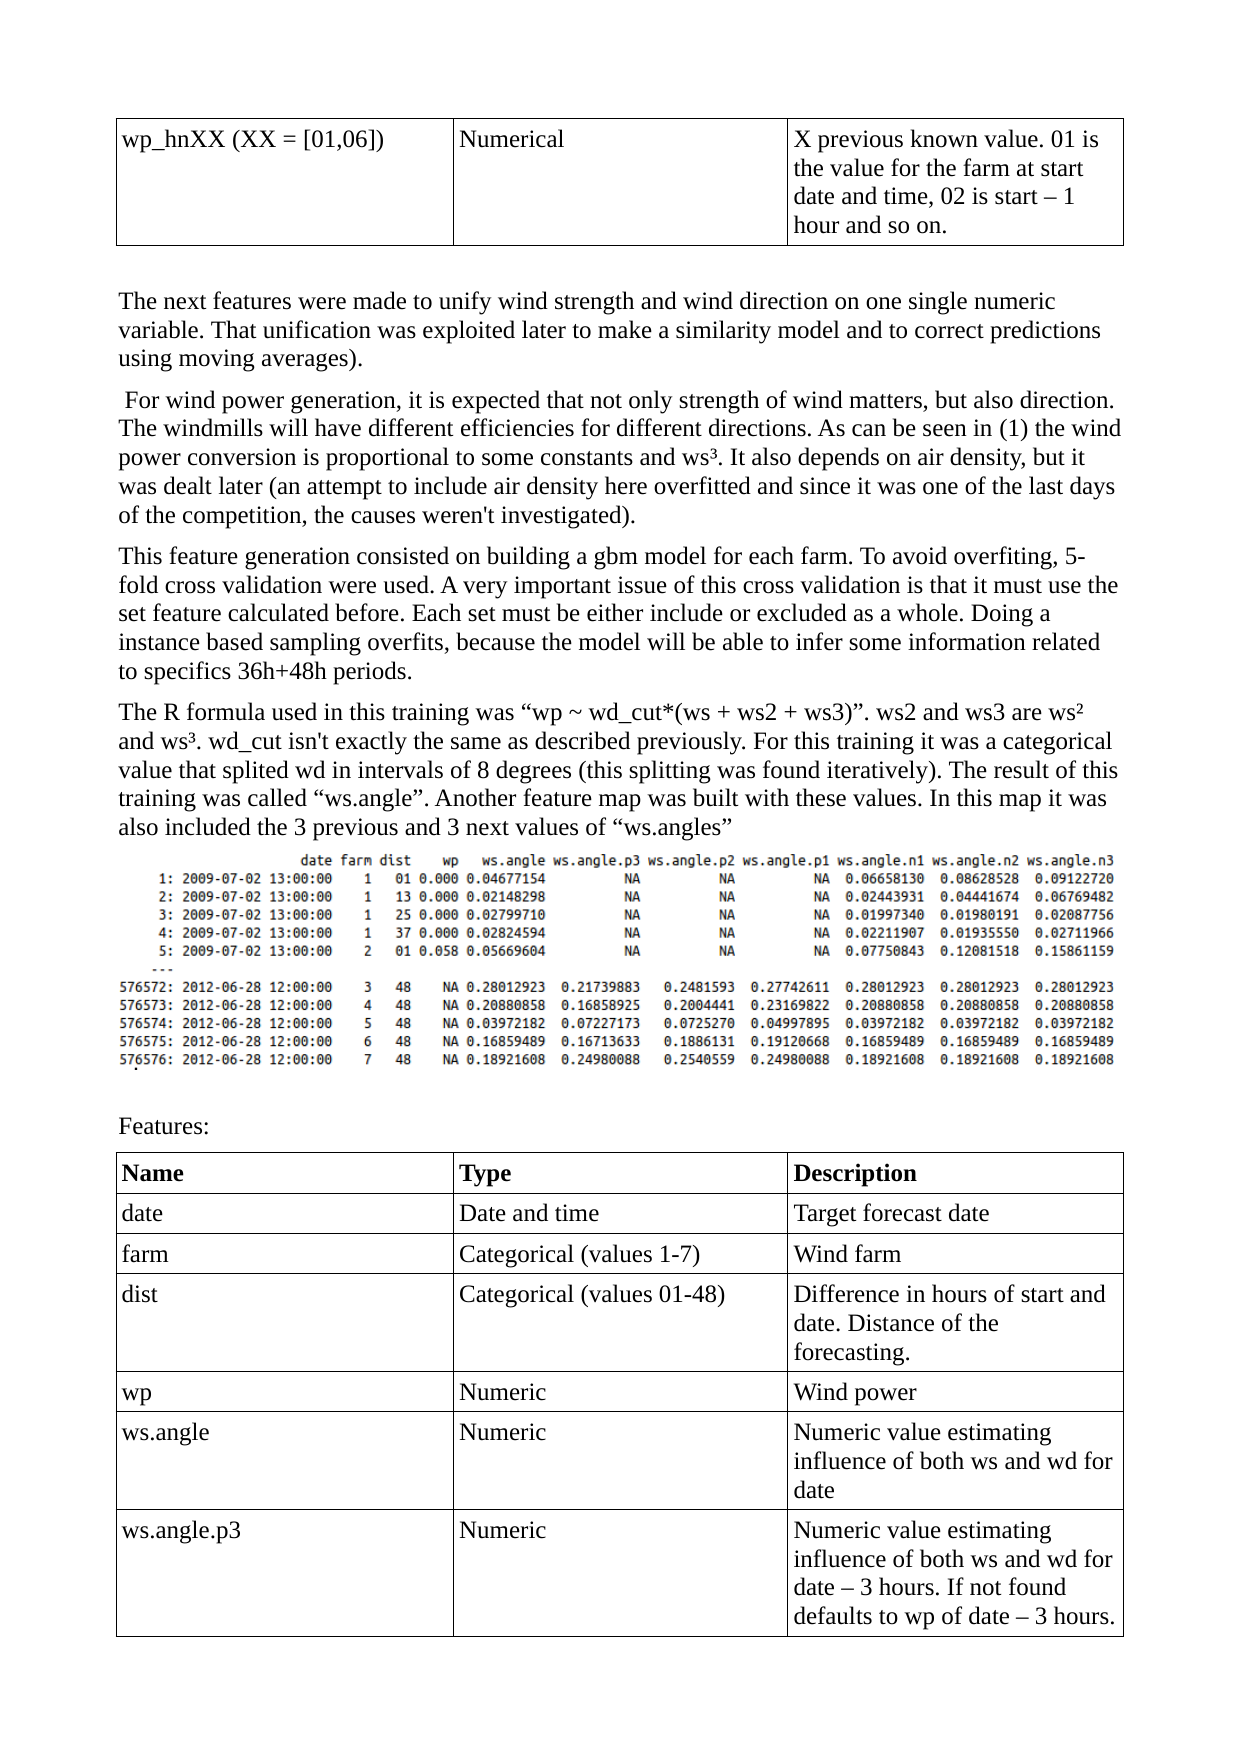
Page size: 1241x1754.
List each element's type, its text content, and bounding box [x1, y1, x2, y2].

table_cell Date and time [454, 1194, 787, 1233]
table_cell dist [117, 1274, 453, 1371]
table_cell Numeric [454, 1510, 787, 1636]
table_header Name [117, 1153, 453, 1193]
table_cell Numeric value estimating influence of both ws and wd for date – 3 hours. If not found defaults to wp of date – 3 hours. [788, 1510, 1123, 1636]
table_cell Numerical [454, 119, 787, 245]
table_cell X previous known value. 01 is the value for the farm at start date and time, 02 is start – 1 hour and so on. [788, 119, 1123, 245]
text Features: [118, 1111, 1122, 1140]
table_cell Target forecast date [788, 1194, 1123, 1233]
table_cell wp_hnXX (XX = [01,06]) [117, 119, 453, 245]
table_header Description [788, 1153, 1123, 1193]
text The next features were made to unify wind strength and wind direction on one single numeric variable. That unification was exploited later to make a similarity model and to correct predictions using moving averages). [118, 286, 1122, 372]
table_cell date [117, 1194, 453, 1233]
table_cell Difference in hours of start and date. Distance of the forecasting. [788, 1274, 1123, 1371]
table_cell Numeric value estimating influence of both ws and wd for date [788, 1412, 1123, 1509]
table_cell Categorical (values 01-48) [454, 1274, 787, 1371]
table_cell farm [117, 1234, 453, 1273]
table_cell Numeric [454, 1372, 787, 1411]
table_header Type [454, 1153, 787, 1193]
table_cell Wind power [788, 1372, 1123, 1411]
picture [118, 853, 1123, 1070]
table_cell ws.angle [117, 1412, 453, 1509]
table_cell ws.angle.p3 [117, 1510, 453, 1636]
table_cell Wind farm [788, 1234, 1123, 1273]
text For wind power generation, it is expected that not only strength of wind matters, but also direction. The windmills will have different efficiencies for different directions. As can be seen in (1) the wind power conversion is proportional to some constants and ws³. It also depends on air density, but it was dealt later (an attempt to include air density here overfitted and since it was one of the last days of the competition, the causes weren't investigated). [118, 385, 1122, 528]
text This feature generation consisted on building a gbm model for each farm. To avoid overfiting, 5-fold cross validation were used. A very important issue of this cross validation is that it must use the set feature calculated before. Each set must be either include or excluded as a whole. Doing a instance based sampling overfits, because the model will be able to infer some information related to specifics 36h+48h periods. [118, 541, 1122, 685]
text The R formula used in this training was “wp ~ wd_cut*(ws + ws2 + ws3)”. ws2 and ws3 are ws² and ws³. wd_cut isn't exactly the same as described previously. For this training it was a categorical value that splited wd in intervals of 8 degrees (this splitting was found iteratively). The result of this training was called “ws.angle”. Another feature map was built with these values. In this map it was also included the 3 previous and 3 next values of “ws.angles” [118, 697, 1122, 841]
table_cell Categorical (values 1-7) [454, 1234, 787, 1273]
table_cell Numeric [454, 1412, 787, 1509]
table_cell wp [117, 1372, 453, 1411]
